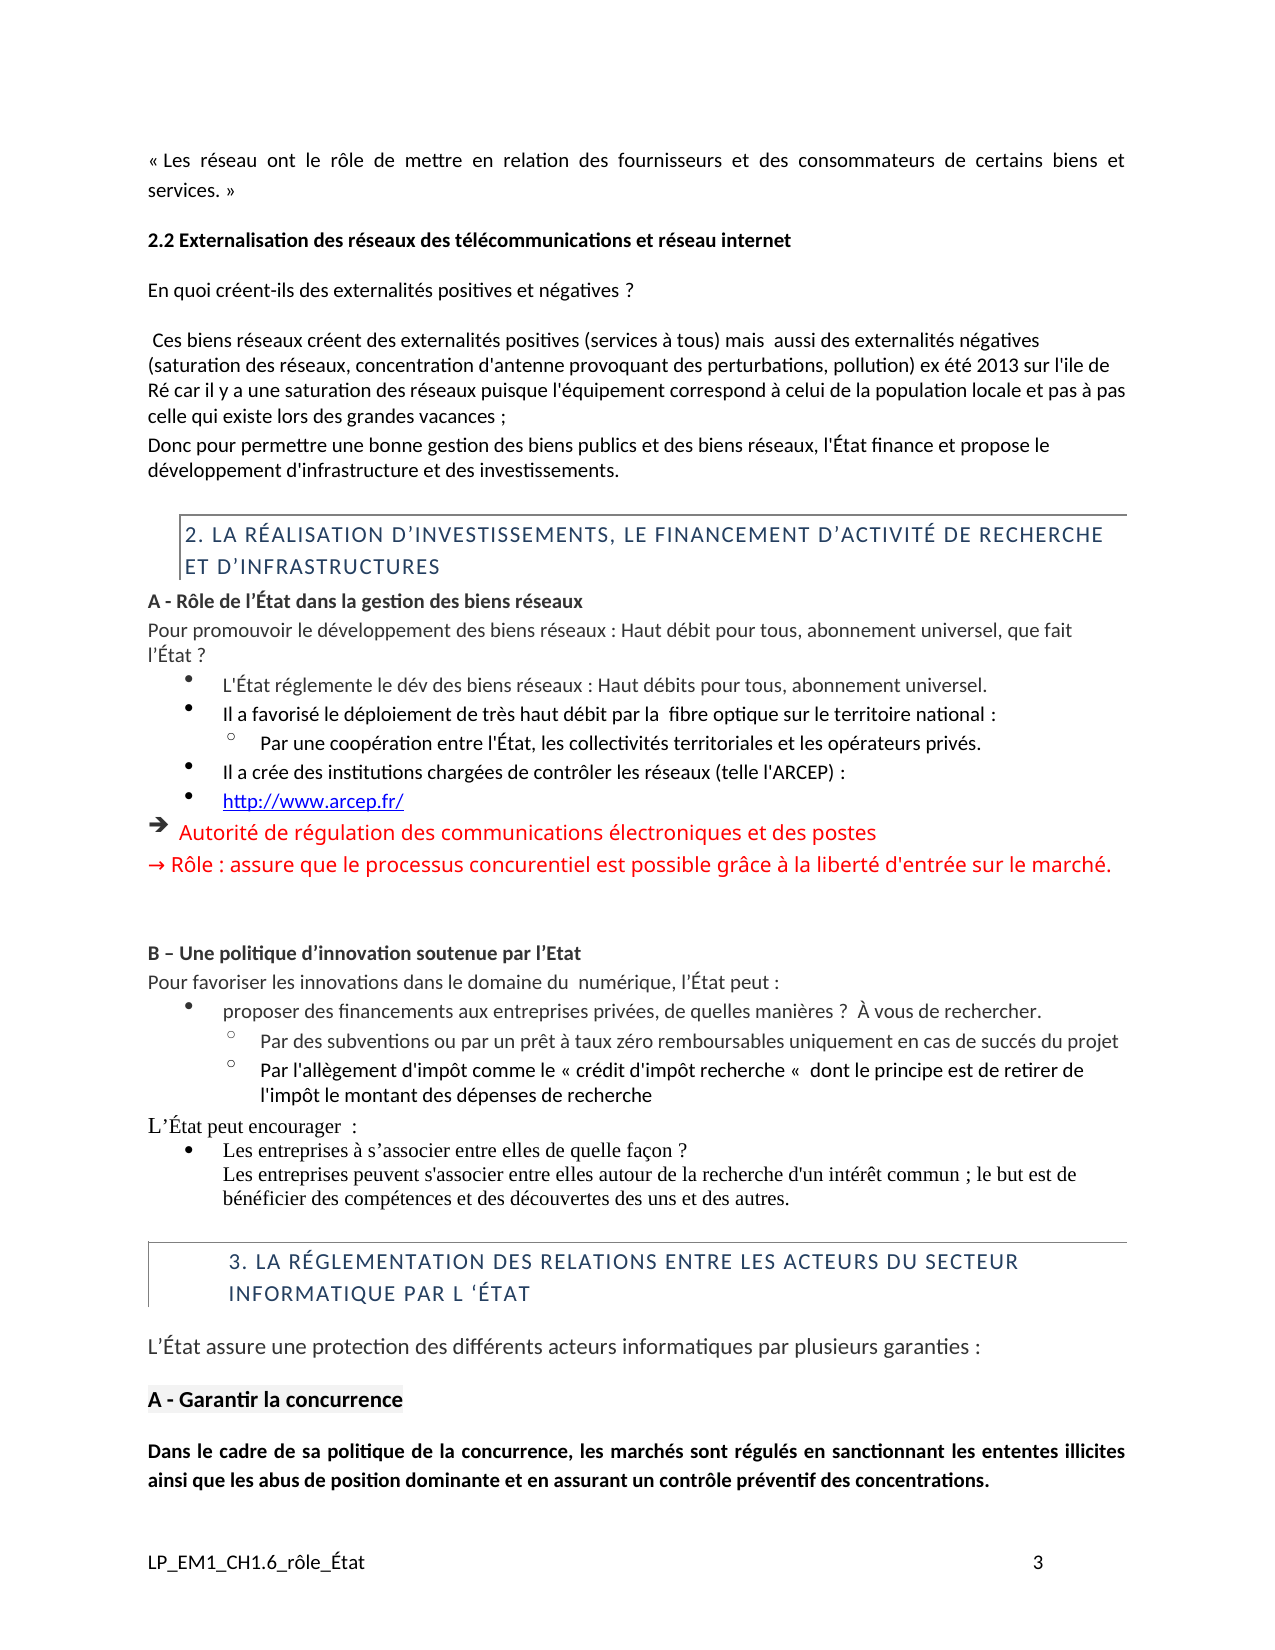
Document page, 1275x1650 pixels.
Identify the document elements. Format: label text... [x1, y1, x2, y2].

text  Autorité de régulation des communications électroniques et des postes [148, 818, 1127, 846]
list Par des subventions ou par un prêt à taux zéro remboursables uniquement en cas de succés du projet [223, 1028, 1127, 1053]
text 2.2 Externalisation des réseaux des télécommunications et réseau internet [148, 227, 1127, 252]
text Donc pour permettre une bonne gestion des biens publics et des biens réseaux, l'État finance et propose le développement d'infrastructure et des investissements. [148, 432, 1127, 483]
list http://www.arcep.fr/ [185, 788, 1127, 814]
text L’État assure une protection des différents acteurs informatiques par plusieurs garanties : [148, 1332, 1127, 1360]
list L'État réglemente le dév des biens réseaux : Haut débits pour tous, abonnement universel. [185, 672, 1127, 697]
text Pour promouvoir le développement des biens réseaux : Haut débit pour tous, abonnement universel, que fait l’État ? [148, 617, 1127, 668]
list Les entreprises à s’associer entre elles de quelle façon ? [185, 1138, 1127, 1162]
list Par l'allègement d'impôt comme le « crédit d'impôt recherche « dont le principe est de retirer de l'impôt le montant des dépenses de recherche [223, 1057, 1127, 1108]
list Les entreprises peuvent s'associer entre elles autour de la recherche d'un intérêt commun ; le but est de bénéficier des compétences et des découvertes des uns et des autres. [185, 1162, 1127, 1210]
text Dans le cadre de sa politique de la concurrence, les marchés sont régulés en sanctionnant les ententes illicites ainsi que les abus de position dominante et en assurant un contrôle préventif des concentrations. [148, 1438, 1127, 1493]
list Il a crée des institutions chargées de contrôler les réseaux (telle l'ARCEP) : [185, 759, 1127, 785]
text « Les réseau ont le rôle de mettre en relation des fournisseurs et des consommateurs de certains biens et services. » [148, 148, 1127, 202]
list proposer des financements aux entreprises privées, de quelles manières ? À vous de rechercher. [185, 999, 1127, 1024]
text Ces biens réseaux créent des externalités positives (services à tous) mais aussi des externalités négatives (saturation des réseaux, concentration d'antenne provoquant des perturbations, pollution) ex été 2013 sur l'ile de Ré car il y a une saturation des réseaux puisque l'équipement correspond à celui de la population locale et pas à pas celle qui existe lors des grandes vacances ; [148, 327, 1127, 428]
text → Rôle : assure que le processus concurentiel est possible grâce à la liberté d'entrée sur le marché. [148, 850, 1127, 878]
text A - Garantir la concurrence [148, 1385, 1127, 1413]
list Il a favorisé le déploiement de très haut débit par la fibre optique sur le territoire national : [185, 701, 1127, 726]
text B – Une politique d’innovation soutenue par l’Etat [148, 940, 1127, 966]
subtitle 2. la réalisation d’investissements, le financement d’activité de recherche et d’infrastructures [181, 516, 1127, 580]
list Par une coopération entre l'État, les collectivités territoriales et les opérateurs privés. [223, 730, 1127, 756]
subtitle 3. La réglementation des relations entre les acteurs du secteur informatique par l ‘état [149, 1243, 1127, 1307]
text En quoi créent-ils des externalités positives et négatives ? [148, 277, 1127, 302]
text L’État peut encourager : [148, 1112, 1127, 1138]
text A - Rôle de l’État dans la gestion des biens réseaux [148, 588, 1127, 613]
text Pour favoriser les innovations dans le domaine du numérique, l’État peut : [148, 969, 1127, 995]
